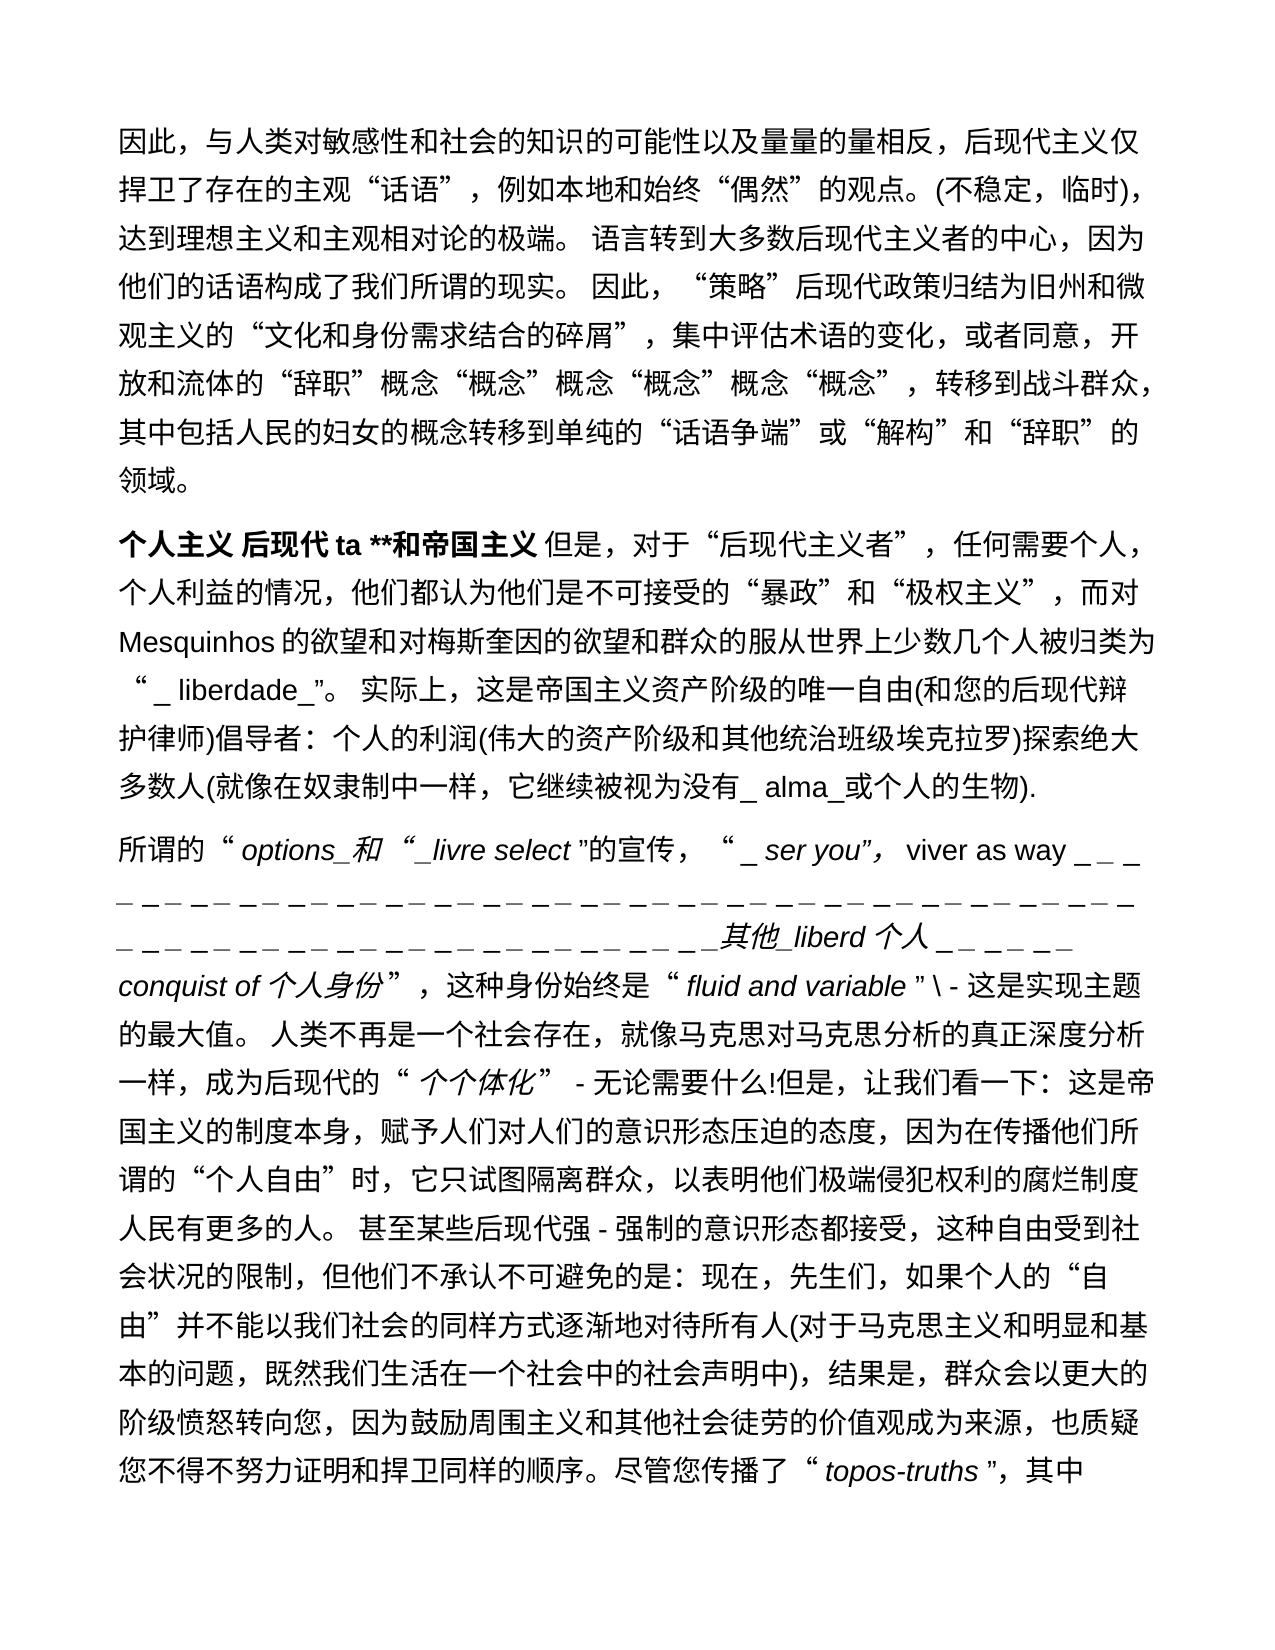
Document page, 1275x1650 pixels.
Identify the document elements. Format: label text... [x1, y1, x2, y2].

text 所谓的“ options_和“ _livre select ”的宣传，“ _ ser you”， viver as way _ _ _ _ _ _ _ _ _ _ _ _ _ _ _ _ _ _ _ _ _ _ _ _ _ _ _ _ _ _ _ _ _ _ _ _ _ _ _ _ _ _ _ _ _ _ _ _ _ _ _ _ _ _ _ _ _ _ _ _ _ _ _ _ _ _ _ _ _ _其他_liberd个人 _ _ _ _ _ _ conquist of个人身份 ”，这种身份始终是“ fluid and variable ” \ - 这是实现主题的最大值。 人类不再是一个社会存在，就像马克思对马克思分析的真正深度分析一样，成为后现代的“ 个个体化 ” - 无论需要什么!但是，让我们看一下：这是帝国主义的制度本身，赋予人们对人们的意识形态压迫的态度，因为在传播他们所谓的“个人自由”时，它只试图隔离群众，以表明他们极端侵犯权利的腐烂制度人民有更多的人。 甚至某些后现代强 - 强制的意识形态都接受，这种自由受到社会状况的限制，但他们不承认不可避免的是：现在，先生们，如果个人的“自由”并不能以我们社会的同样方式逐渐地对待所有人(对于马克思主义和明显和基本的问题，既然我们生活在一个社会中的社会声明中)，结果是，群众会以更大的阶级愤怒转向您，因为鼓励周围主义和其他社会徒劳的价值观成为来源，也质疑您不得不努力证明和捍卫同样的顺序。尽管您传播了“ topos-truths ”，其中_versons_falls比_proper__fatos_更重要，并且跟进涉及二十世纪民主和社会主义革命的群众的成就，他们将无法将现实无效。 ，删除-la或阻止她发展。 因此，他们试图制造纳粹约瑟夫·戈贝尔(NAZI JOSEPHGOEBELS)，“反复的谎言将被广泛转变” \ - 被苏联人和反法西斯主义的抵抗击败。 以及试图通过发明伊拉克存在大规模化学武器的骗子的借口来进行“布什·菲利奥”，以及整个垄断的剥夺，以证明其帝国主义的入侵合理，并由伊拉克国家抵抗来起草； 他们尝试了Otrump Bravateiro和他的年迈的右责任追随者，以对人民进行反动政变，也失败了。他们以“没有普遍的真理”，“没有普遍的真理”，“没有普遍的真理”，“没有普遍的真理”，“没有普遍的真理”，“没有普遍的真相”，他们给予弹药和理论上的理由。 “表演话语同样可以接受”，而“无限的个人主义”，但对反动资产阶级，法西斯主义和帝国主义的立场! [118, 827, 1157, 1490]
text 个人主义 后现代 ta **和帝国主义 但是，对于“后现代主义者”，任何需要个人，个人利益的情况，他们都认为他们是不可接受的“暴政”和“极权主义”，而对Mesquinhos的欲望和对梅斯奎因的欲望和群众的服从世界上少数几个人被归类为“ _ liberdade_”。 实际上，这是帝国主义资产阶级的唯一自由(和您的后现代辩护律师)倡导者：个人的利润(伟大的资产阶级和其他统治班级埃克拉罗)探索绝大多数人(就像在奴隶制中一样，它继续被视为没有_ alma_或个人的生物). [118, 521, 1157, 806]
text 后现代主义在世界帝国主义第二次世界大战之后的时期成为资产阶级的哲学潮流，在战争中，尤其是在第20 pcu国会后，克鲁什夫德斯蒂尔斯(Krushevdestilas)仇恨仇恨时，在面对战争造成的不幸之后，在智力上被屠杀的悲观主义。同志和大元帅斯大林(Stalin)发起了各种类型的谎言，目的是达到社会主义并恢复苏联纳普里亚的资本主义。 法国哲学家让·弗朗索瓦·利奥塔德(Jean-FrançoisLyotard在1980年代至1990年代之间的大学中，特别是在大学内。 在此期间，俄罗斯社会帝国主义的崩溃使美国成为世界上帝国主义的霸权超级能力，以及柏林墙的倒塌，事件笑着传播为所谓的“社会主义失败”或“结束”现实的社会主义”是发动帝国主义进攻，融合的束缚和教会的基础。随着世界进入“新世界秩序”，这种进攻被坚持不在地卷起，其中“全球化”将会在其中进入“全球化”意味着兄弟会之间的扩张减少了国家和富裕的宣布“历史的终结”，资本主义肯定是最后一个社会疾病的存在。对于后现代主义者而言，所有解​​释性质或人类的解释方式都是有效的，因为对现象没有客观真理，只有不同的观点或对它们的不同“论述”。 因此，与人类对敏感性和社会的知识的可能性以及量量的量相反，后现代主义仅捍卫了存在的主观“话语”，例如本地和始终“偶然”的观点。(不稳定，临时)，达到理想主义和主观相对论的极端。 语言转到大多数后现代主义者的中心，因为他们的话语构成了我们所谓的现实。 因此，“策略”后现代政策归结为旧州和微观主义的“文化和身份需求结合的碎屑”，集中评估术语的变化，或者同意，开放和流体的“辞职”概念“概念”概念“概念”概念“概念”，转移到战斗群众，其中包括人民的妇女的概念转移到单纯的“话语争端”或“解构”和“辞职”的领域。 [118, 118, 1157, 500]
